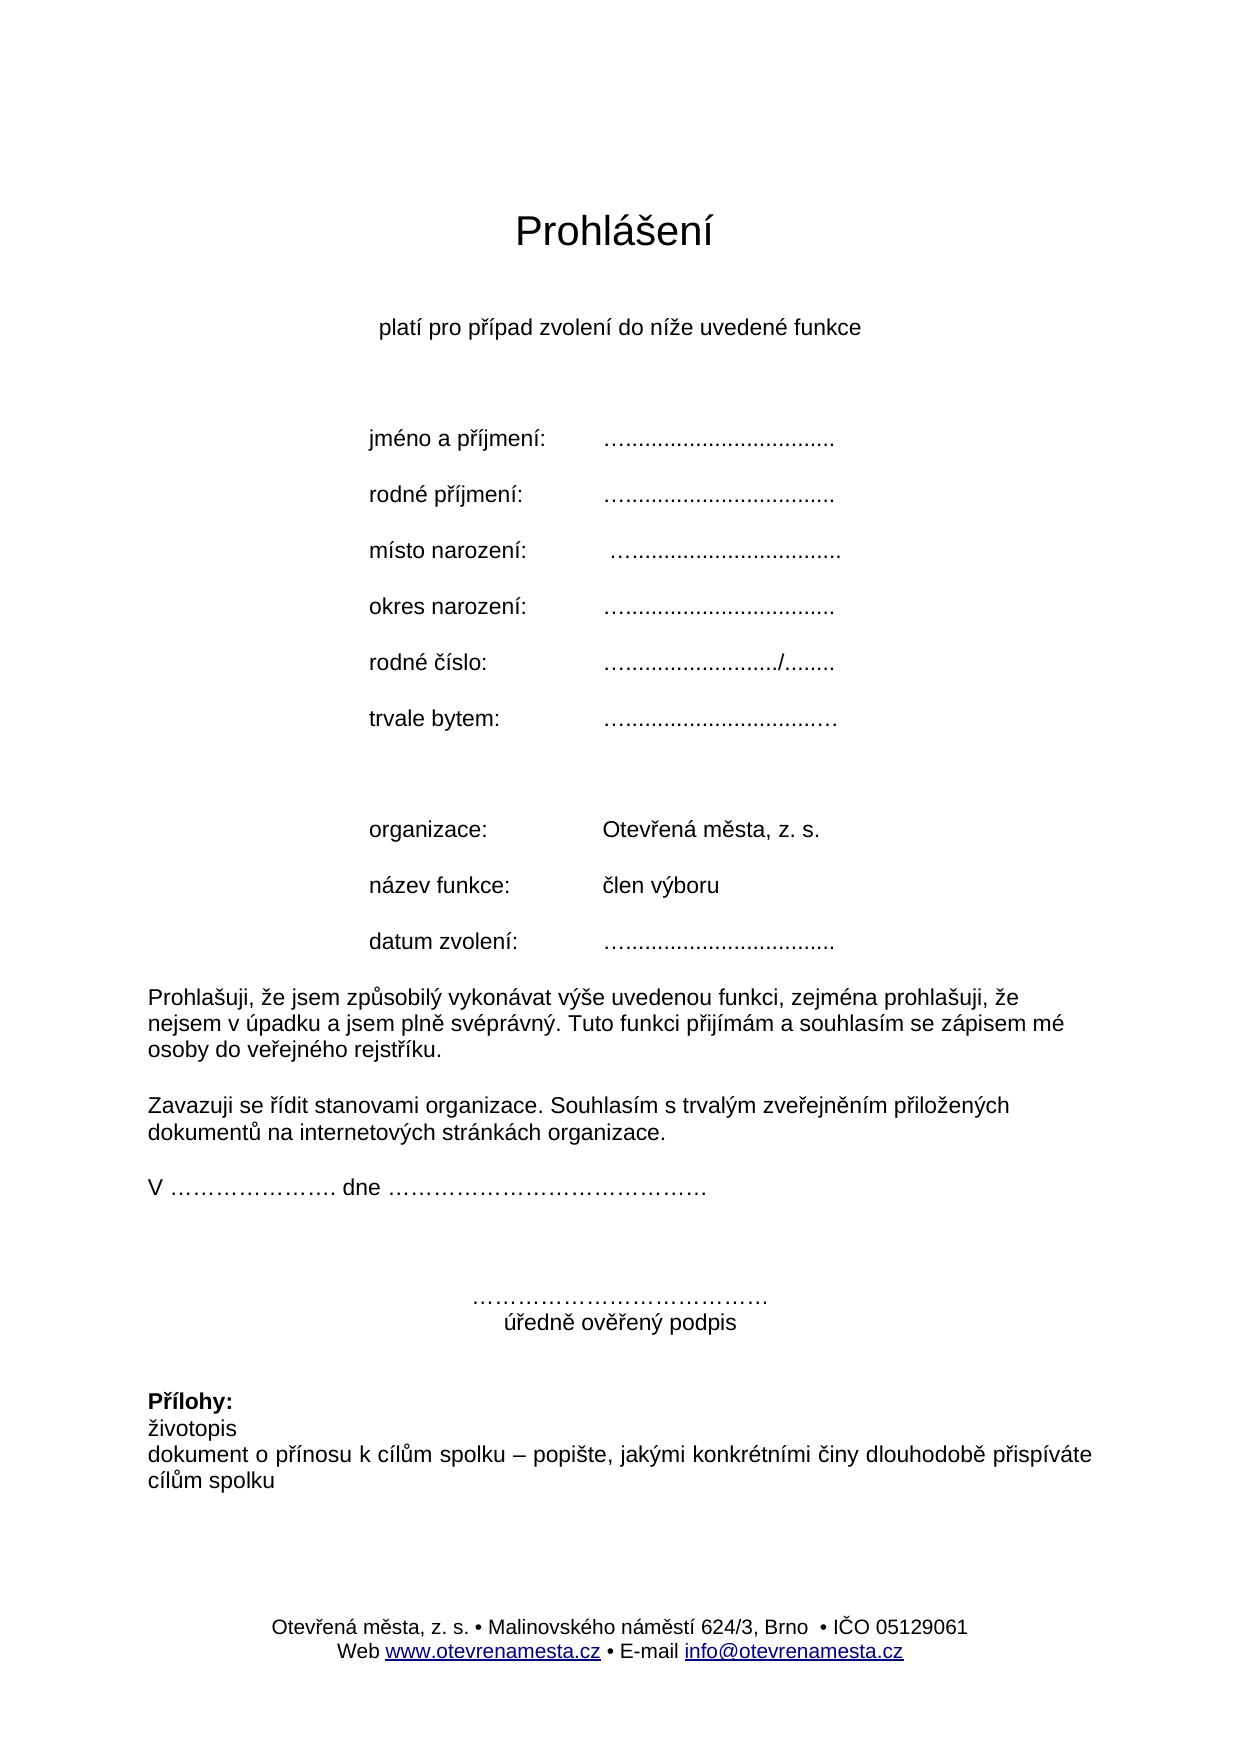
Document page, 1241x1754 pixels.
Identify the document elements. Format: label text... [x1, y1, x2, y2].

text Zavazuji se řídit stanovami organizace. Souhlasím s trvalým zveřejněním přiložených dokumentů na internetových stránkách organizace. [148, 1092, 1093, 1145]
text místo narození: …................................. [369, 537, 1093, 563]
text trvale bytem: …..............................… [369, 704, 1093, 731]
text název funkce: člen výboru [369, 872, 1093, 898]
text rodné příjmení: …................................. [369, 481, 1093, 507]
subtitle Prohlášení [148, 207, 1093, 254]
text životopis [148, 1415, 1093, 1441]
text ………………………………… úředně ověřený podpis [148, 1283, 1093, 1336]
text jméno a příjmení: …................................. [369, 425, 1093, 452]
text platí pro případ zvolení do níže uvedené funkce [148, 314, 1093, 340]
text Prohlašuji, že jsem způsobilý vykonávat výše uvedenou funkci, zejména prohlašuji, že nejsem v úpadku a jsem plně svéprávný. Tuto funkci přijímám a souhlasím se zápisem mé osoby do veřejného rejstříku. [148, 984, 1093, 1063]
text dokument o přínosu k cílům spolku – popište, jakými konkrétními činy dlouhodobě přispíváte cílům spolku [148, 1441, 1093, 1494]
text organizace: Otevřená města, z. s. [369, 816, 1093, 842]
text V …………………. dne …………………………………… [148, 1174, 1093, 1201]
text Přílohy: [148, 1388, 1093, 1415]
text datum zvolení: …................................. [369, 928, 1093, 954]
text rodné číslo: …......................../........ [369, 649, 1093, 675]
text okres narození: …................................. [369, 593, 1093, 619]
